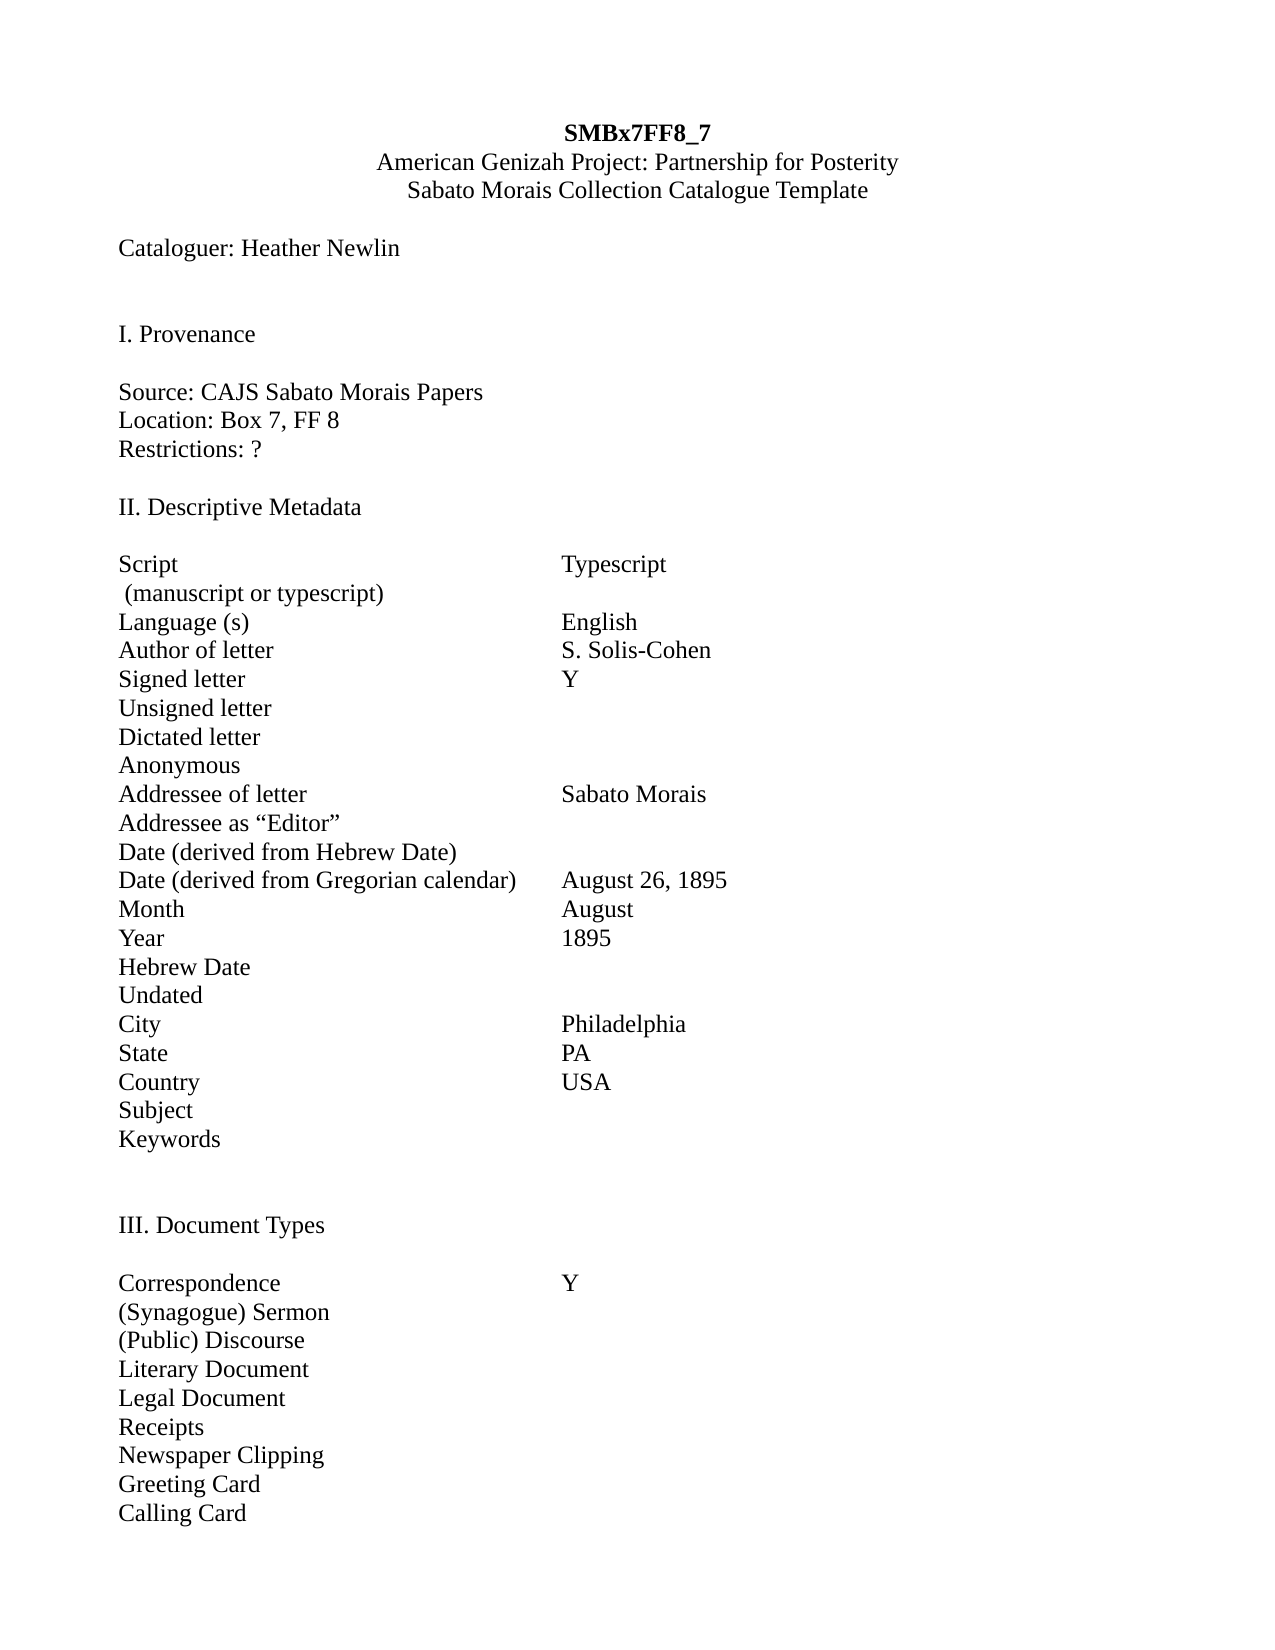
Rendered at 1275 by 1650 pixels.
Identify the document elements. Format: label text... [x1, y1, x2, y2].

text Restrictions: ? [118, 434, 1157, 463]
text Date (derived from Hebrew Date) [118, 837, 1157, 866]
text Unsigned letter [118, 693, 1157, 722]
text I. Provenance [118, 319, 1157, 348]
text Script Typescript [118, 549, 1157, 578]
text Sabato Morais Collection Catalogue Template [118, 176, 1157, 204]
text Hebrew Date [118, 952, 1157, 981]
text American Genizah Project: Partnership for Posterity [118, 147, 1157, 176]
text City Philadelphia [118, 1009, 1157, 1038]
text III. Document Types [118, 1211, 1157, 1239]
text (Synagogue) Sermon [118, 1297, 1157, 1326]
text Receipts [118, 1412, 1157, 1441]
text Language (s) English [118, 607, 1157, 636]
text Newspaper Clipping [118, 1441, 1157, 1469]
text II. Descriptive Metadata [118, 492, 1157, 521]
text Month August [118, 894, 1157, 923]
text Source: CAJS Sabato Morais Papers [118, 377, 1157, 406]
text Undated [118, 981, 1157, 1009]
text Year 1895 [118, 923, 1157, 952]
text Literary Document [118, 1354, 1157, 1383]
text Signed letter Y [118, 664, 1157, 693]
text (Public) Discourse [118, 1326, 1157, 1354]
text Keywords [118, 1124, 1157, 1153]
text Anonymous [118, 751, 1157, 779]
text Addressee of letter Sabato Morais [118, 779, 1157, 808]
text SMBx7FF8_7 [118, 118, 1157, 147]
text Subject [118, 1096, 1157, 1124]
text Correspondence Y [118, 1268, 1157, 1297]
text Greeting Card [118, 1469, 1157, 1498]
text Calling Card [118, 1498, 1157, 1527]
text Date (derived from Gregorian calendar) August 26, 1895 [118, 866, 1157, 894]
text Dictated letter [118, 722, 1157, 751]
text Country USA [118, 1067, 1157, 1096]
text State PA [118, 1038, 1157, 1067]
text Location: Box 7, FF 8 [118, 406, 1157, 434]
text (manuscript or typescript) [118, 578, 1157, 607]
text Author of letter S. Solis-Cohen [118, 636, 1157, 664]
text Legal Document [118, 1383, 1157, 1412]
text Cataloguer: Heather Newlin [118, 233, 1157, 262]
text Addressee as “Editor” [118, 808, 1157, 837]
